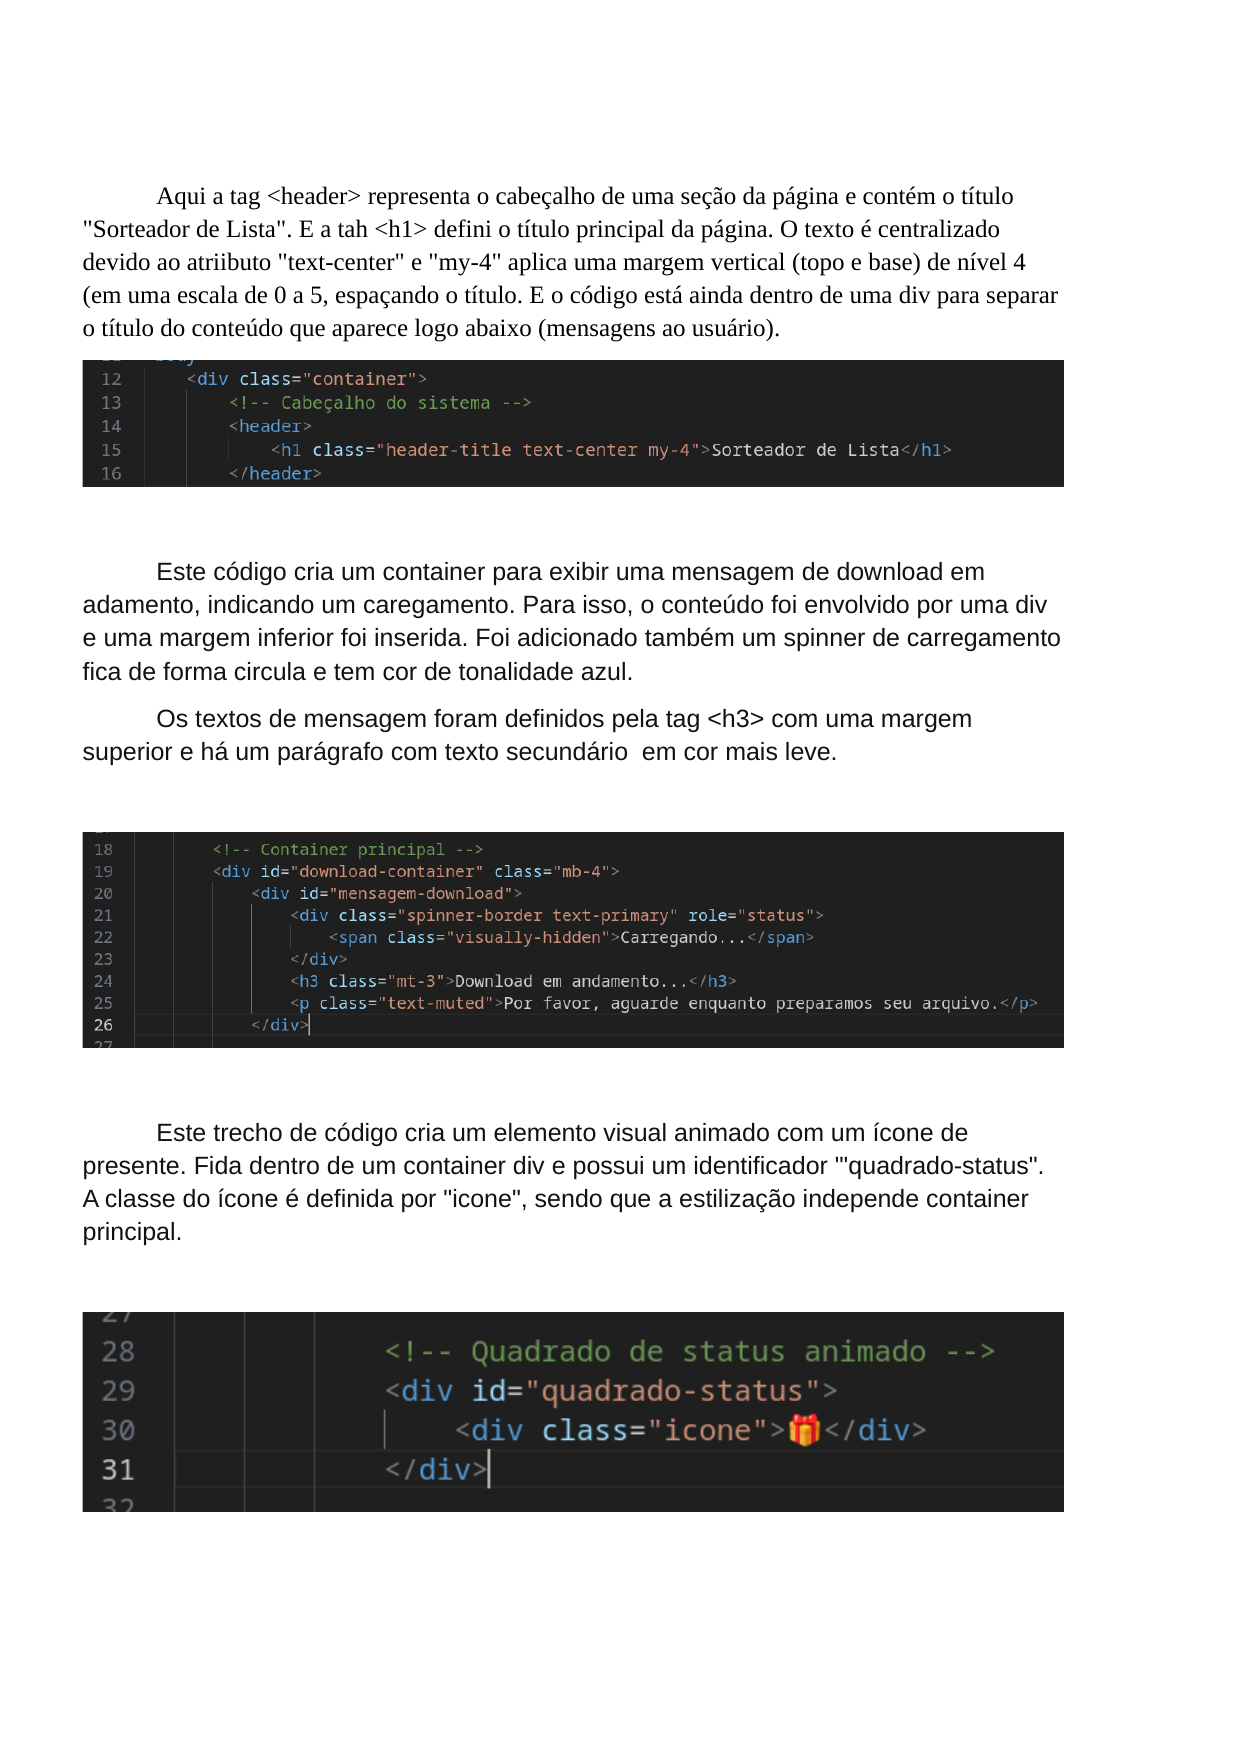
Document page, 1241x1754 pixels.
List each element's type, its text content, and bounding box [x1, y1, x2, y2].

picture [82, 832, 1064, 1048]
text [82, 1512, 1064, 1578]
text Este trecho de código cria um elemento visual animado com um ícone de presente. Fida dentro de um container div e possui um identificador "'quadrado-status". A classe do ícone é definida por "icone", sendo que a estilização independe container principal. [82, 1048, 1064, 1246]
text Aqui a tag <header> representa o cabeçalho de uma seção da página e contém o título "Sorteador de Lista". E a tah <h1> defini o título principal da página. O texto é centralizado devido ao atriibuto "text-center" e "my-4" aplica uma margem vertical (topo e base) de nível 4 (em uma escala de 0 a 5, espaçando o título. E o código está ainda dentro de uma div para separar o título do conteúdo que aparece logo abaixo (mensagens ao usuário). [82, 148, 1064, 342]
picture [82, 360, 1064, 487]
text Os textos de mensagem foram definidos pela tag <h3> com uma margem superior e há um parágrafo com texto secundário em cor mais leve. [82, 704, 1064, 766]
text Este código cria um container para exibir uma mensagem de download em adamento, indicando um caregamento. Para isso, o conteúdo foi envolvido por uma div e uma margem inferior foi inserida. Foi adicionado também um spinner de carregamento fica de forma circula e tem cor de tonalidade azul. [82, 487, 1064, 685]
picture [82, 1312, 1064, 1512]
